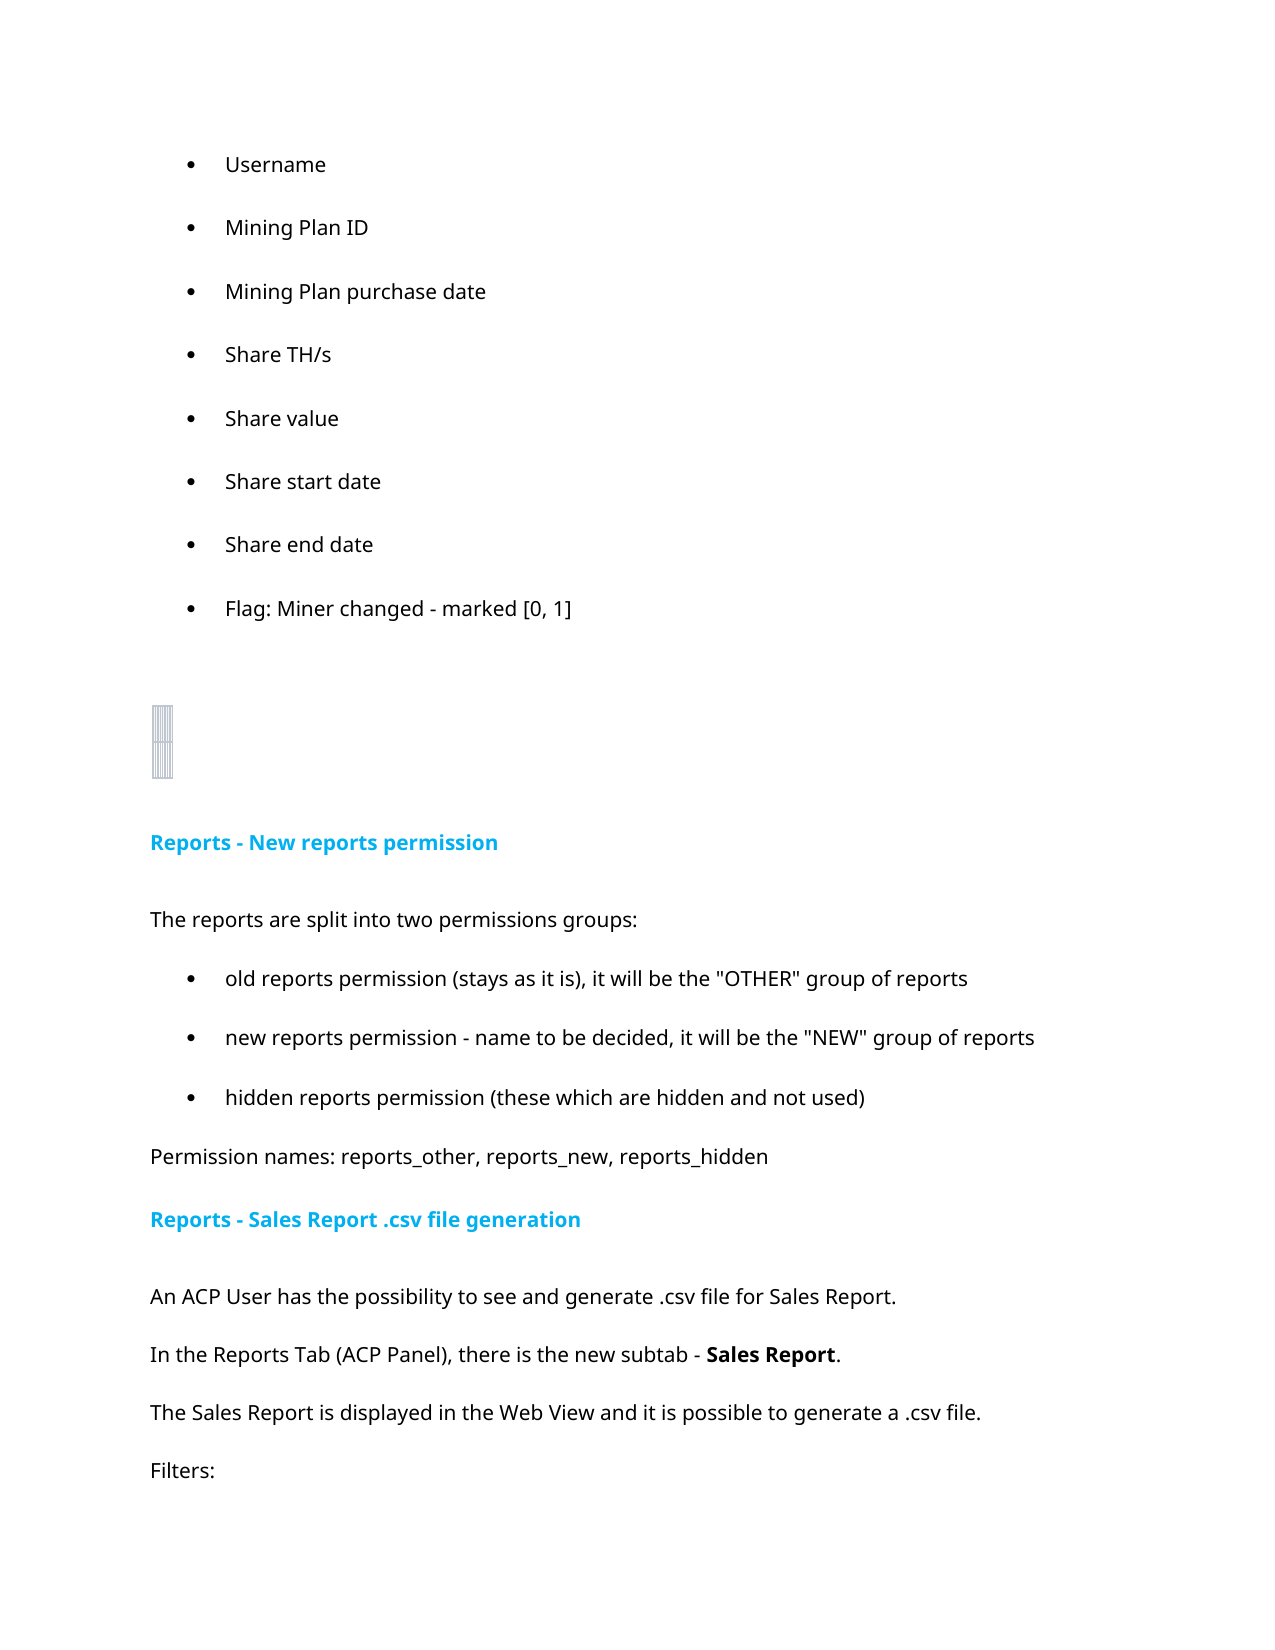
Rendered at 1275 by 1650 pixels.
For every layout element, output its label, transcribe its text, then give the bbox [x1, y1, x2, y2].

list new reports permission - name to be decided, it will be the "NEW" group of reports [187, 1023, 1125, 1052]
list Mining Plan purchase date [187, 277, 1125, 305]
list Mining Plan ID [187, 213, 1125, 242]
list Share value [187, 404, 1125, 432]
list Share end date [187, 531, 1125, 559]
list hidden reports permission (these which are hidden and not used) [187, 1083, 1125, 1111]
list Share TH/s [187, 340, 1125, 369]
list Flag: Miner changed - marked [0, 1] [187, 594, 1125, 622]
text In the Reports Tab (ACP Panel), there is the new subtab - Sales Report. [150, 1340, 1125, 1368]
text Permission names: reports_other, reports_new, reports_hidden [150, 1142, 1125, 1170]
subtitle Reports - New reports permission [150, 828, 1125, 857]
subtitle Reports - Sales Report .csv file generation [150, 1205, 1125, 1234]
text The reports are split into two permissions groups: [150, 905, 1125, 933]
list Share start date [187, 467, 1125, 496]
list Username [187, 150, 1125, 178]
text Filters: [150, 1456, 1125, 1485]
text The Sales Report is displayed in the Web View and it is possible to generate a .csv file. [150, 1398, 1125, 1427]
list old reports permission (stays as it is), it will be the "OTHER" group of reports [187, 964, 1125, 992]
text An ACP User has the possibility to see and generate .csv file for Sales Report. [150, 1282, 1125, 1310]
